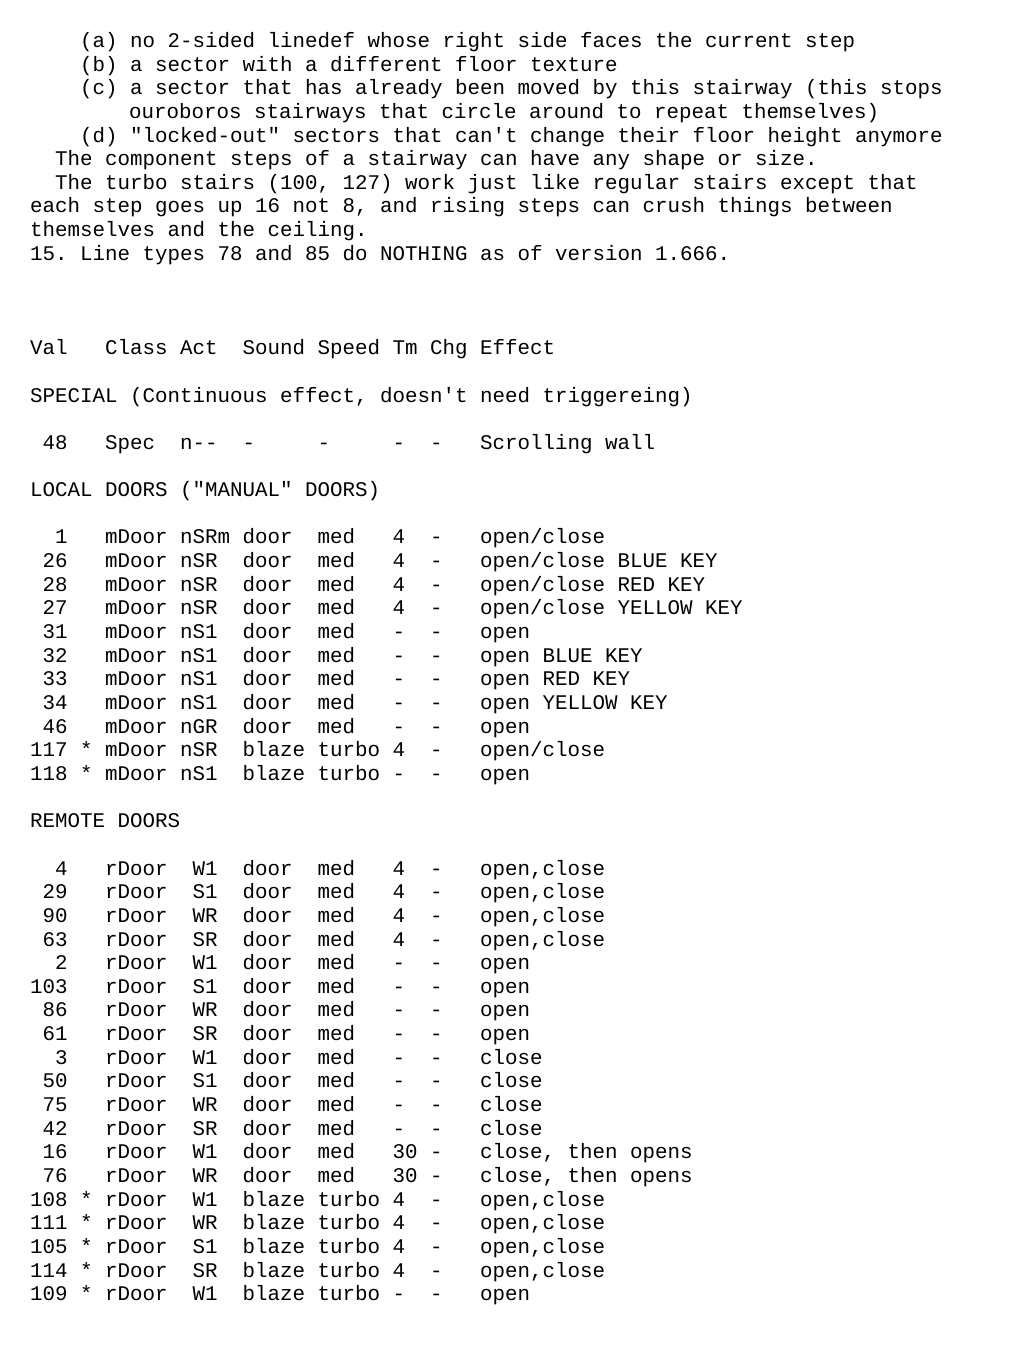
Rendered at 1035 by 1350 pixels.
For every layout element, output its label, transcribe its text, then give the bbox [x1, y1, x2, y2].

text themselves and the ceiling. [30, 219, 1005, 243]
text The turbo stairs (100, 127) work just like regular stairs except that [30, 172, 1005, 196]
text 61 rDoor SR door med - - open [30, 1023, 1005, 1047]
text 3 rDoor W1 door med - - close [30, 1047, 1005, 1070]
text 105 * rDoor S1 blaze turbo 4 - open,close [30, 1236, 1005, 1259]
text 109 * rDoor W1 blaze turbo - - open [30, 1283, 1005, 1307]
text 46 mDoor nGR door med - - open [30, 716, 1005, 739]
text 1 mDoor nSRm door med 4 - open/close [30, 527, 1005, 550]
text 103 rDoor S1 door med - - open [30, 976, 1005, 999]
text 108 * rDoor W1 blaze turbo 4 - open,close [30, 1189, 1005, 1212]
text 48 Spec n-- - - - - Scrolling wall [30, 432, 1005, 456]
text 111 * rDoor WR blaze turbo 4 - open,close [30, 1212, 1005, 1236]
text (c) a sector that has already been moved by this stairway (this stops [30, 77, 1005, 101]
text 28 mDoor nSR door med 4 - open/close RED KEY [30, 574, 1005, 597]
text 76 rDoor WR door med 30 - close, then opens [30, 1165, 1005, 1189]
text ouroboros stairways that circle around to repeat themselves) [30, 101, 1005, 124]
text each step goes up 16 not 8, and rising steps can crush things between [30, 196, 1005, 219]
text 32 mDoor nS1 door med - - open BLUE KEY [30, 645, 1005, 668]
text 2 rDoor W1 door med - - open [30, 952, 1005, 976]
text (a) no 2-sided linedef whose right side faces the current step [30, 30, 1005, 54]
text Val Class Act Sound Speed Tm Chg Effect [30, 337, 1005, 361]
text 42 rDoor SR door med - - close [30, 1118, 1005, 1141]
text LOCAL DOORS ("MANUAL" DOORS) [30, 479, 1005, 503]
text 114 * rDoor SR blaze turbo 4 - open,close [30, 1259, 1005, 1283]
text 31 mDoor nS1 door med - - open [30, 621, 1005, 645]
text The component steps of a stairway can have any shape or size. [30, 148, 1005, 172]
text 117 * mDoor nSR blaze turbo 4 - open/close [30, 739, 1005, 763]
text (b) a sector with a different floor texture [30, 54, 1005, 77]
text 34 mDoor nS1 door med - - open YELLOW KEY [30, 692, 1005, 716]
text 26 mDoor nSR door med 4 - open/close BLUE KEY [30, 550, 1005, 574]
text 4 rDoor W1 door med 4 - open,close [30, 858, 1005, 881]
text 50 rDoor S1 door med - - close [30, 1070, 1005, 1094]
text 16 rDoor W1 door med 30 - close, then opens [30, 1141, 1005, 1165]
text (d) "locked-out" sectors that can't change their floor height anymore [30, 124, 1005, 148]
text REMOTE DOORS [30, 810, 1005, 834]
text SPECIAL (Continuous effect, doesn't need triggereing) [30, 385, 1005, 408]
text 86 rDoor WR door med - - open [30, 999, 1005, 1023]
text 33 mDoor nS1 door med - - open RED KEY [30, 668, 1005, 692]
text 27 mDoor nSR door med 4 - open/close YELLOW KEY [30, 597, 1005, 621]
text 63 rDoor SR door med 4 - open,close [30, 928, 1005, 952]
text 118 * mDoor nS1 blaze turbo - - open [30, 763, 1005, 787]
text 75 rDoor WR door med - - close [30, 1094, 1005, 1118]
text 29 rDoor S1 door med 4 - open,close [30, 881, 1005, 905]
text 90 rDoor WR door med 4 - open,close [30, 905, 1005, 928]
text 15. Line types 78 and 85 do NOTHING as of version 1.666. [30, 243, 1005, 266]
